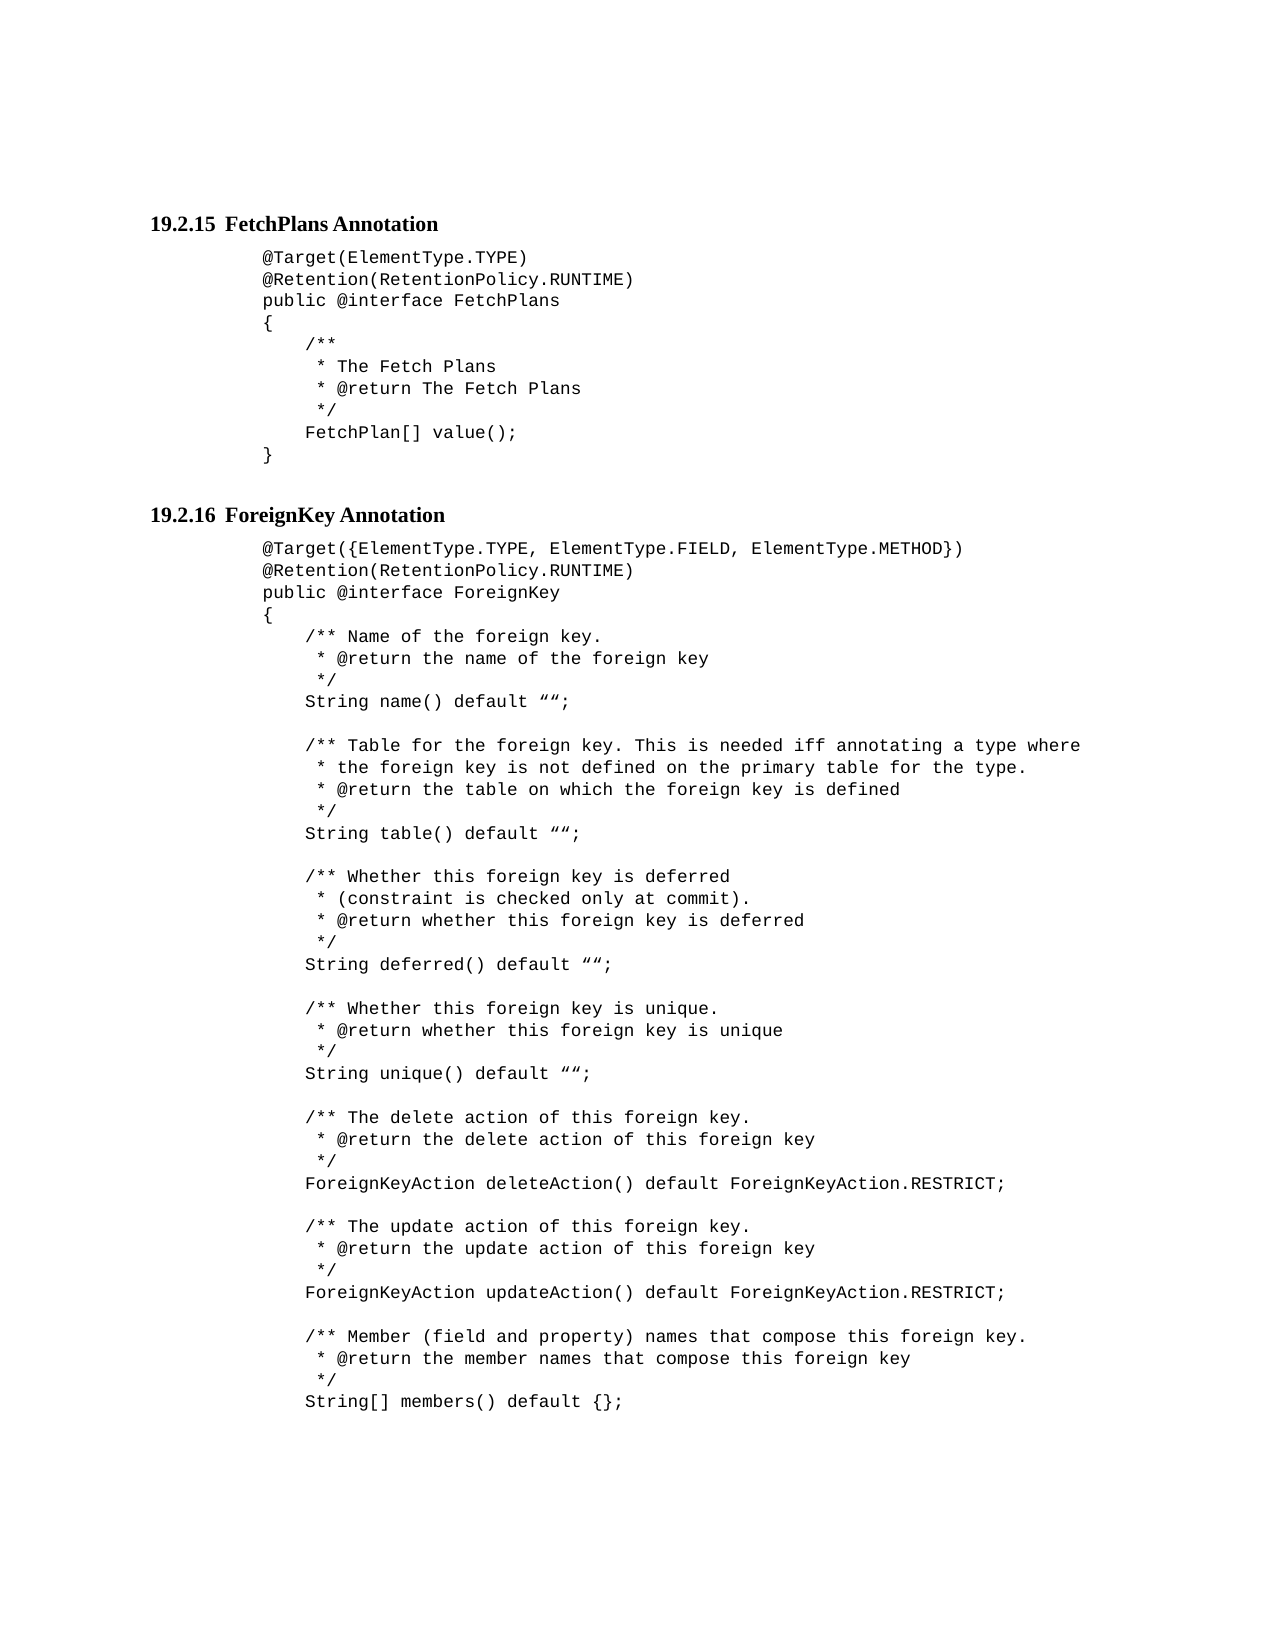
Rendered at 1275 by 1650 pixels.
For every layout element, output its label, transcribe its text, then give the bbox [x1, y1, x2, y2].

text @Retention(RetentionPolicy.RUNTIME) [262, 560, 1125, 582]
text * (constraint is checked only at commit). [262, 888, 1125, 910]
text */ [262, 669, 1125, 691]
text String name() default ““; [262, 691, 1125, 713]
text public @interface ForeignKey [262, 582, 1125, 604]
text * @return whether this foreign key is deferred [262, 910, 1125, 932]
text */ [262, 1369, 1125, 1391]
text @Retention(RetentionPolicy.RUNTIME) [262, 268, 1125, 290]
text ForeignKeyAction updateAction() default ForeignKeyAction.RESTRICT; [262, 1282, 1125, 1304]
text */ [262, 1151, 1125, 1172]
text * @return whether this foreign key is unique [262, 1019, 1125, 1041]
text */ [262, 1260, 1125, 1282]
text @Target({ElementType.TYPE, ElementType.FIELD, ElementType.METHOD}) [262, 538, 1125, 560]
text */ [262, 399, 1125, 421]
text * the foreign key is not defined on the primary table for the type. [262, 757, 1125, 779]
text /** Whether this foreign key is deferred [262, 866, 1125, 888]
text public @interface FetchPlans [262, 290, 1125, 312]
text String deferred() default ““; [262, 954, 1125, 976]
text /** The delete action of this foreign key. [262, 1107, 1125, 1129]
text /** [262, 334, 1125, 356]
text /** The update action of this foreign key. [262, 1216, 1125, 1238]
text * @return The Fetch Plans [262, 378, 1125, 399]
text /** Whether this foreign key is unique. [262, 997, 1125, 1019]
text */ [262, 801, 1125, 822]
text */ [262, 1041, 1125, 1063]
subtitle FetchPlans Annotation [150, 210, 1125, 236]
text */ [262, 932, 1125, 954]
text { [262, 604, 1125, 626]
text /** Member (field and property) names that compose this foreign key. [262, 1326, 1125, 1347]
text * The Fetch Plans [262, 356, 1125, 378]
text * @return the member names that compose this foreign key [262, 1347, 1125, 1369]
text /** Name of the foreign key. [262, 626, 1125, 647]
text * @return the update action of this foreign key [262, 1238, 1125, 1260]
text String unique() default ““; [262, 1063, 1125, 1085]
text /** Table for the foreign key. This is needed iff annotating a type where [262, 735, 1125, 757]
text } [262, 443, 1125, 465]
text String table() default ““; [262, 822, 1125, 844]
text @Target(ElementType.TYPE) [262, 246, 1125, 268]
text { [262, 312, 1125, 334]
subtitle ForeignKey Annotation [150, 502, 1125, 528]
text * @return the name of the foreign key [262, 647, 1125, 669]
text * @return the delete action of this foreign key [262, 1129, 1125, 1151]
text ForeignKeyAction deleteAction() default ForeignKeyAction.RESTRICT; [262, 1172, 1125, 1194]
text String[] members() default {}; [262, 1391, 1125, 1413]
text FetchPlan[] value(); [262, 421, 1125, 443]
text * @return the table on which the foreign key is defined [262, 779, 1125, 801]
